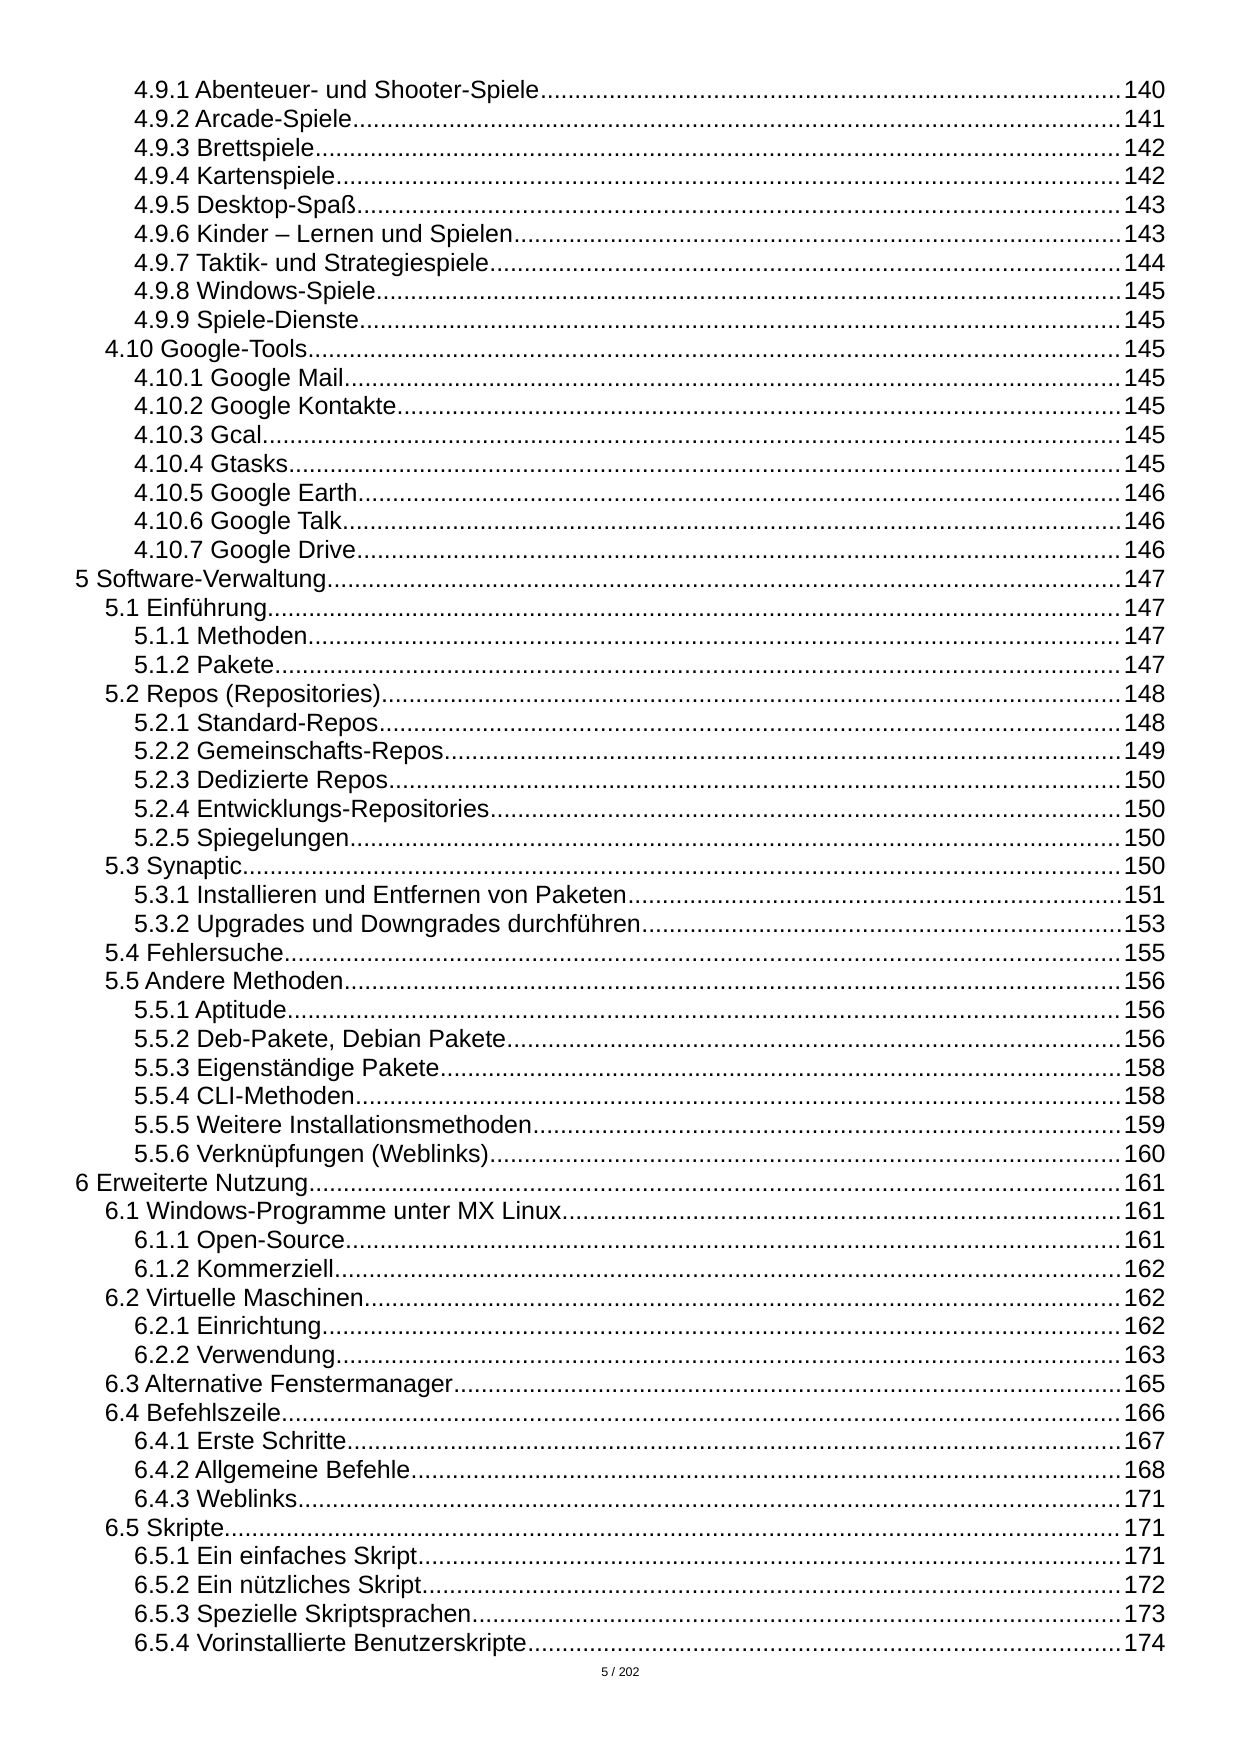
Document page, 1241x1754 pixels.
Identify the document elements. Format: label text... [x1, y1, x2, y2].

text 5.2.5 Spiegelungen 150 [134, 822, 1166, 851]
text 6 Erweiterte Nutzung 161 [75, 1167, 1166, 1196]
text 5.2.2 Gemeinschafts-Repos 149 [134, 736, 1166, 765]
text 6.2.1 Einrichtung 162 [134, 1311, 1166, 1340]
text 5.2 Repos (Repositories) 148 [104, 679, 1166, 707]
text 4.9.3 Brettspiele 142 [134, 132, 1166, 161]
text 4.10.1 Google Mail 145 [134, 362, 1166, 391]
text 6.5 Skripte 171 [104, 1512, 1166, 1541]
text 6.4.3 Weblinks 171 [134, 1484, 1166, 1512]
text 4.10 Google-Tools 145 [104, 334, 1166, 362]
text 6.1.1 Open-Source 161 [134, 1225, 1166, 1254]
text 5.5.1 Aptitude 156 [134, 995, 1166, 1024]
text 5.2.4 Entwicklungs-Repositories 150 [134, 794, 1166, 822]
text 5.5.5 Weitere Installationsmethoden 159 [134, 1110, 1166, 1139]
text 5.4 Fehlersuche 155 [104, 937, 1166, 966]
text 6.2 Virtuelle Maschinen 162 [104, 1282, 1166, 1311]
text 4.9.7 Taktik- und Strategiespiele 144 [134, 247, 1166, 276]
text 6.4 Befehlszeile 166 [104, 1397, 1166, 1426]
text 4.9.4 Kartenspiele 142 [134, 161, 1166, 190]
text 5.2.3 Dedizierte Repos 150 [134, 765, 1166, 794]
text 5.5.2 Deb-Pakete, Debian Pakete 156 [134, 1024, 1166, 1052]
text 4.10.5 Google Earth 146 [134, 477, 1166, 506]
text 5.5.3 Eigenständige Pakete 158 [134, 1052, 1166, 1081]
text 6.3 Alternative Fenstermanager 165 [104, 1369, 1166, 1397]
text 6.4.2 Allgemeine Befehle 168 [134, 1455, 1166, 1484]
text 5.1 Einführung 147 [104, 592, 1166, 621]
text 5.3.2 Upgrades und Downgrades durchführen 153 [134, 909, 1166, 937]
text 6.2.2 Verwendung 163 [134, 1340, 1166, 1369]
text 6.5.1 Ein einfaches Skript 171 [134, 1541, 1166, 1570]
text 5.3 Synaptic 150 [104, 851, 1166, 880]
text 4.9.8 Windows-Spiele 145 [134, 276, 1166, 305]
text 5.5.4 CLI-Methoden 158 [134, 1081, 1166, 1110]
text 5.3.1 Installieren und Entfernen von Paketen 151 [134, 880, 1166, 909]
text 4.10.7 Google Drive 146 [134, 535, 1166, 564]
text 4.10.2 Google Kontakte 145 [134, 391, 1166, 420]
text 4.9.6 Kinder – Lernen und Spielen 143 [134, 219, 1166, 247]
text 5.2.1 Standard-Repos 148 [134, 707, 1166, 736]
text 6.4.1 Erste Schritte 167 [134, 1426, 1166, 1455]
text 4.9.9 Spiele-Dienste 145 [134, 305, 1166, 334]
text 5.5 Andere Methoden 156 [104, 966, 1166, 995]
text 5.5.6 Verknüpfungen (Weblinks) 160 [134, 1139, 1166, 1167]
text 5.1.2 Pakete 147 [134, 650, 1166, 679]
text 6.1.2 Kommerziell 162 [134, 1254, 1166, 1282]
text 6.5.4 Vorinstallierte Benutzerskripte 174 [134, 1627, 1166, 1656]
text 4.9.1 Abenteuer- und Shooter-Spiele 140 [134, 75, 1166, 104]
text 6.5.2 Ein nützliches Skript 172 [134, 1570, 1166, 1599]
text 4.10.3 Gcal 145 [134, 420, 1166, 449]
text 5 Software-Verwaltung 147 [75, 564, 1166, 592]
text 4.10.6 Google Talk 146 [134, 506, 1166, 535]
text 4.10.4 Gtasks 145 [134, 449, 1166, 477]
text 4.9.5 Desktop-Spaß 143 [134, 190, 1166, 219]
text 6.5.3 Spezielle Skriptsprachen 173 [134, 1599, 1166, 1627]
text 5.1.1 Methoden 147 [134, 621, 1166, 650]
text 6.1 Windows-Programme unter MX Linux 161 [104, 1196, 1166, 1225]
text 4.9.2 Arcade-Spiele 141 [134, 104, 1166, 132]
